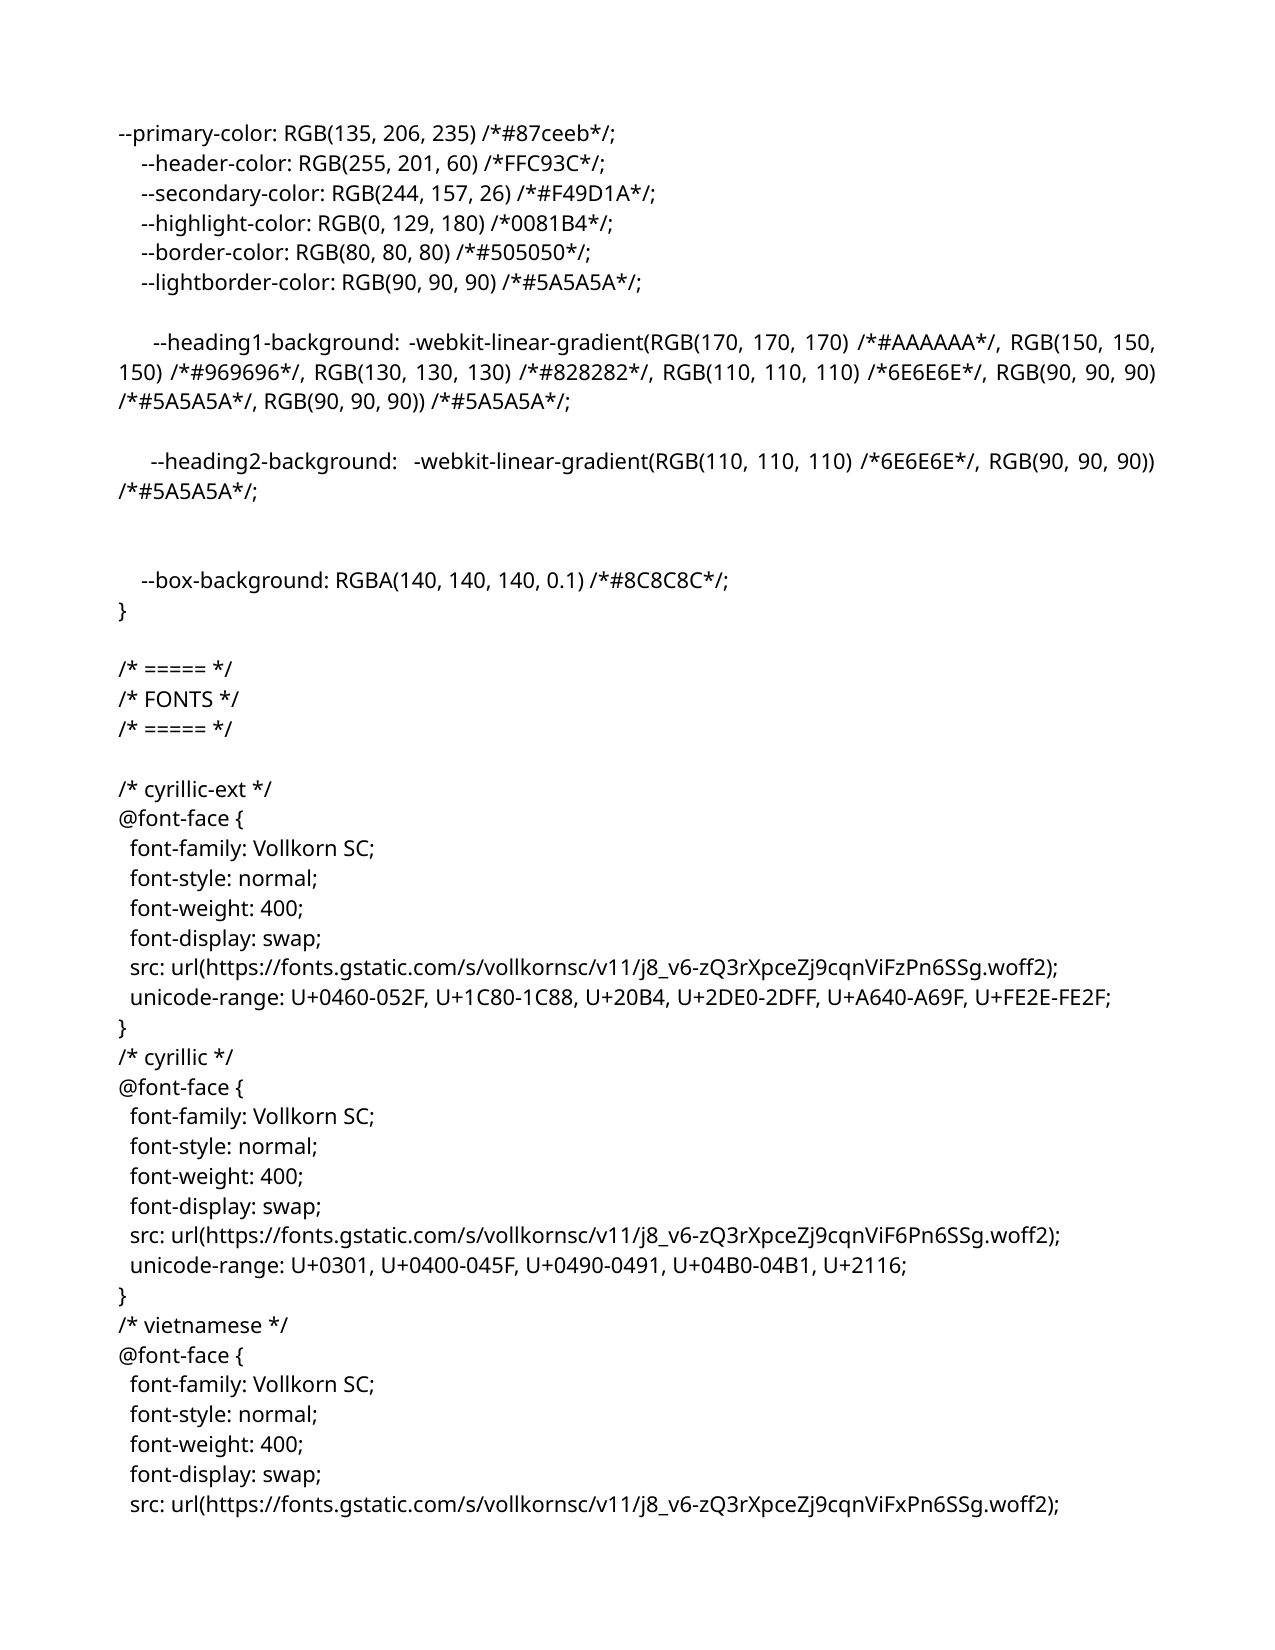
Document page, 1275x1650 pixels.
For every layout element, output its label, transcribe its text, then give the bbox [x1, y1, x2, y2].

text --primary-color: RGB(135, 206, 235) /*#87ceeb*/; [118, 118, 1157, 148]
text /* ===== */ [118, 654, 1157, 684]
text /* vietnamese */ [118, 1310, 1157, 1339]
text --header-color: RGB(255, 201, 60) /*FFC93C*/; [118, 148, 1157, 178]
text @font-face { [118, 803, 1157, 833]
text font-display: swap; [118, 1191, 1157, 1220]
text --highlight-color: RGB(0, 129, 180) /*0081B4*/; [118, 207, 1157, 237]
text --heading1-background: -webkit-linear-gradient(RGB(170, 170, 170) /*#AAAAAA*/, RGB(150, 150, 150) /*#969696*/, RGB(130, 130, 130) /*#828282*/, RGB(110, 110, 110) /*6E6E6E*/, RGB(90, 90, 90) /*#5A5A5A*/, RGB(90, 90, 90)) /*#5A5A5A*/; [118, 327, 1157, 416]
text --lightborder-color: RGB(90, 90, 90) /*#5A5A5A*/; [118, 267, 1157, 297]
text src: url(https://fonts.gstatic.com/s/vollkornsc/v11/j8_v6-zQ3rXpceZj9cqnViFxPn6SSg.woff2); [118, 1488, 1157, 1518]
text /* cyrillic-ext */ [118, 773, 1157, 803]
text } [118, 1012, 1157, 1042]
text font-weight: 400; [118, 893, 1157, 922]
text --box-background: RGBA(140, 140, 140, 0.1) /*#8C8C8C*/; [118, 565, 1157, 595]
text unicode-range: U+0301, U+0400-045F, U+0490-0491, U+04B0-04B1, U+2116; [118, 1250, 1157, 1280]
text src: url(https://fonts.gstatic.com/s/vollkornsc/v11/j8_v6-zQ3rXpceZj9cqnViFzPn6SSg.woff2); [118, 952, 1157, 982]
text --border-color: RGB(80, 80, 80) /*#505050*/; [118, 237, 1157, 267]
text font-display: swap; [118, 922, 1157, 952]
text /* FONTS */ [118, 684, 1157, 714]
text --heading2-background: -webkit-linear-gradient(RGB(110, 110, 110) /*6E6E6E*/, RGB(90, 90, 90)) /*#5A5A5A*/; [118, 446, 1157, 505]
text } [118, 1280, 1157, 1310]
text font-weight: 400; [118, 1161, 1157, 1191]
text } [118, 595, 1157, 624]
text font-family: Vollkorn SC; [118, 833, 1157, 863]
text src: url(https://fonts.gstatic.com/s/vollkornsc/v11/j8_v6-zQ3rXpceZj9cqnViF6Pn6SSg.woff2); [118, 1220, 1157, 1250]
text font-family: Vollkorn SC; [118, 1369, 1157, 1399]
text unicode-range: U+0460-052F, U+1C80-1C88, U+20B4, U+2DE0-2DFF, U+A640-A69F, U+FE2E-FE2F; [118, 982, 1157, 1012]
text @font-face { [118, 1071, 1157, 1101]
text font-display: swap; [118, 1459, 1157, 1488]
text font-style: normal; [118, 863, 1157, 893]
text font-style: normal; [118, 1131, 1157, 1161]
text --secondary-color: RGB(244, 157, 26) /*#F49D1A*/; [118, 178, 1157, 207]
text font-family: Vollkorn SC; [118, 1101, 1157, 1131]
text /* cyrillic */ [118, 1042, 1157, 1071]
text font-style: normal; [118, 1399, 1157, 1429]
text /* ===== */ [118, 714, 1157, 744]
text font-weight: 400; [118, 1429, 1157, 1459]
text @font-face { [118, 1339, 1157, 1369]
